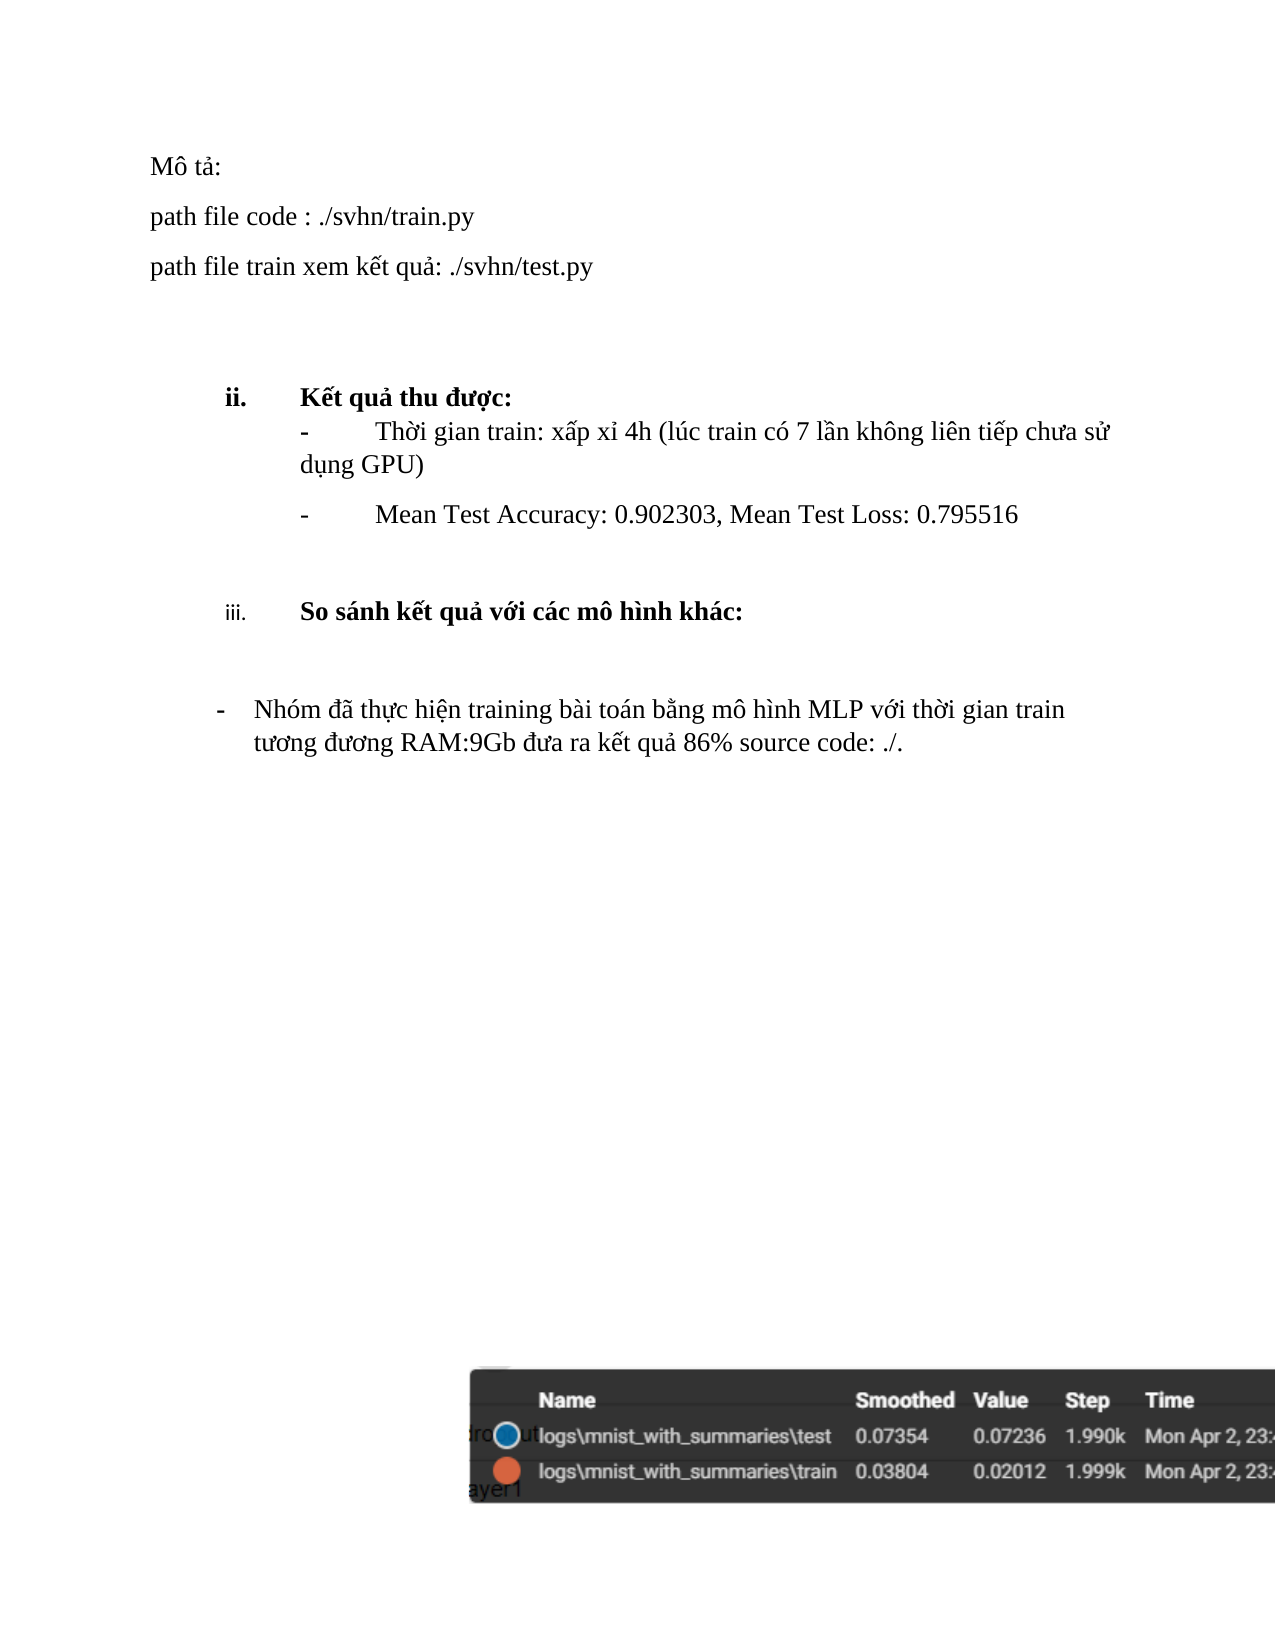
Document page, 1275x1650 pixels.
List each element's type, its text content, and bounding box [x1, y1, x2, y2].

picture [468, 1468, 1275, 1504]
list Kết quả thu được: [225, 381, 1125, 412]
text Mô tả: [150, 150, 1125, 181]
text path file code : ./svhn/train.py [150, 200, 1125, 231]
text path file train xem kết quả: ./svhn/test.py [150, 250, 1125, 282]
list Nhóm đã thực hiện training bài toán bằng mô hình MLP với thời gian train tương đương RAM:9Gb đưa ra kết quả 86% source code: ./. [216, 693, 1125, 757]
text - Mean Test Accuracy: 0.902303, Mean Test Loss: 0.795516 [150, 498, 1125, 529]
list - Thời gian train: xấp xỉ 4h (lúc train có 7 lần không liên tiếp chưa sử dụng GPU) [225, 414, 1125, 479]
list So sánh kết quả với các mô hình khác: [225, 595, 1125, 627]
